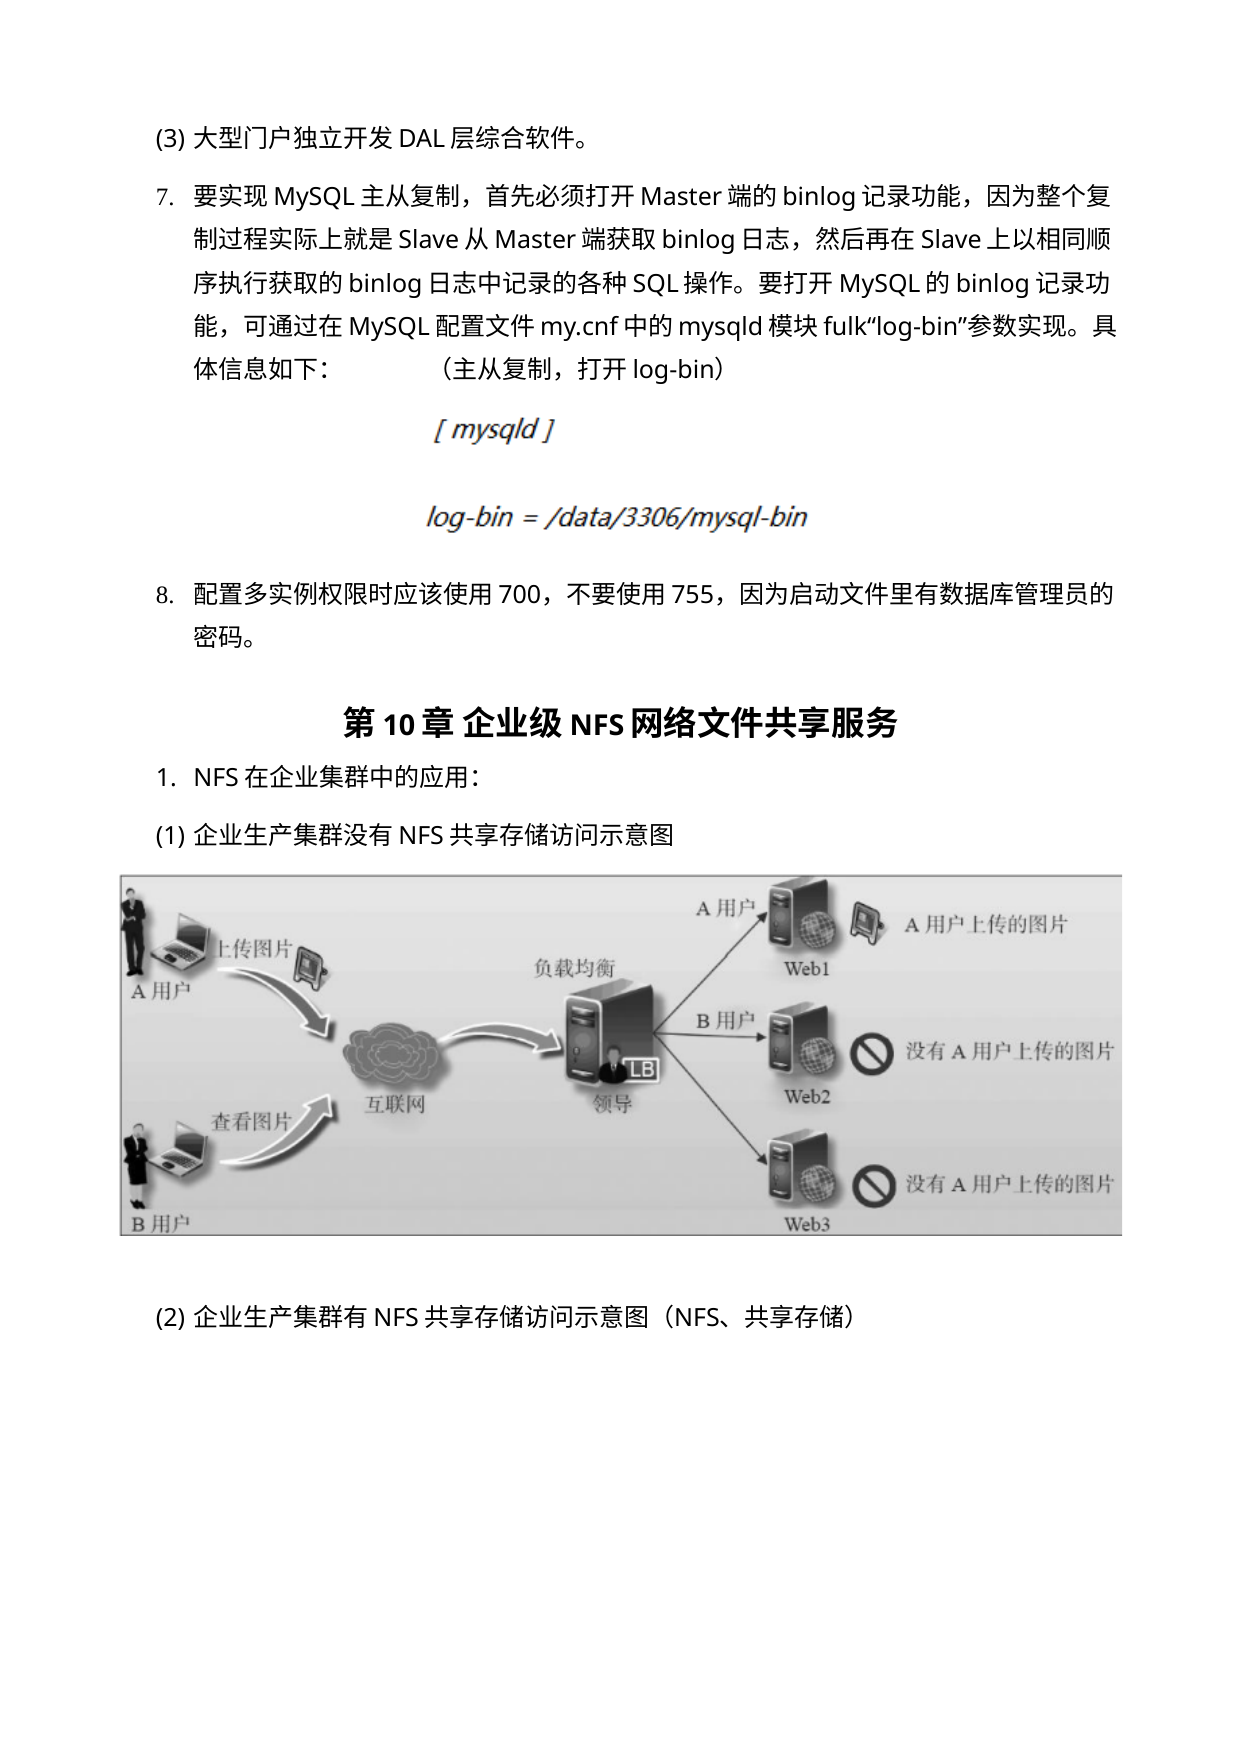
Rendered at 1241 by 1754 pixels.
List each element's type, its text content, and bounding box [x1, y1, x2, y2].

picture [118, 873, 1123, 1236]
subtitle 第10章 企业级NFS网络文件共享服务 [118, 696, 1122, 745]
list NFS在企业集群中的应用： [156, 757, 1122, 794]
list 大型门户独立开发DAL层综合软件。 [156, 118, 1122, 154]
list 配置多实例权限时应该使用700，不要使用755，因为启动文件里有数据库管理员的密码。 [156, 574, 1122, 654]
picture [414, 407, 826, 547]
list 企业生产集群没有NFS共享存储访问示意图 [156, 816, 1122, 852]
list 企业生产集群有NFS共享存储访问示意图（NFS、共享存储） [156, 1298, 1122, 1334]
list 要实现MySQL主从复制，首先必须打开Master端的binlog记录功能，因为整个复制过程实际上就是Slave从Master端获取binlog日志，然后再在Slave上以相同顺序执行获取的binlog日志中记录的各种SQL操作。要打开MySQL的binlog记录功能，可通过在MySQL配置文件my.cnf中的mysqld模块fulk“log-bin”参数实现。具体信息如下： （主从复制，打开log-bin） [156, 176, 1122, 386]
